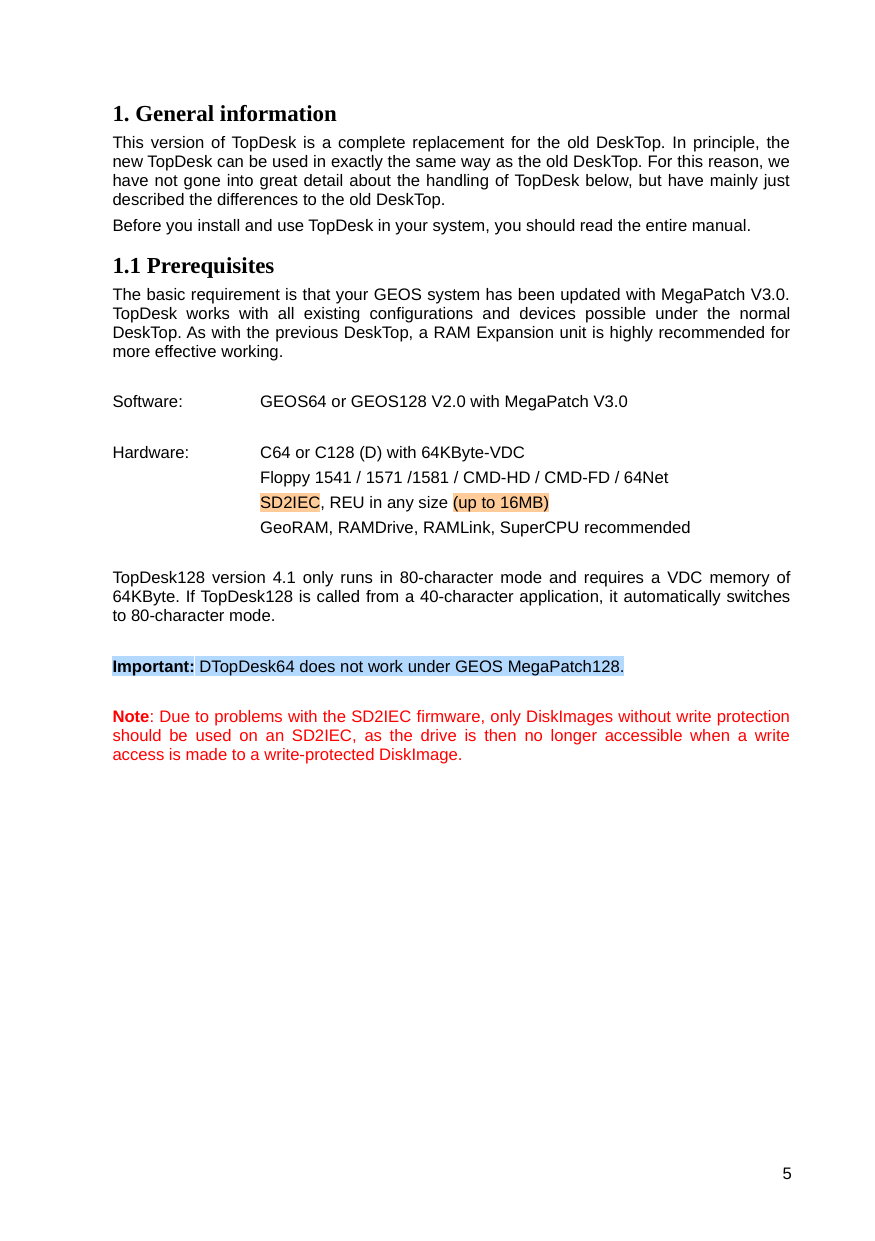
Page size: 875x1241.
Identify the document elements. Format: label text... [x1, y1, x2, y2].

text Note: Due to problems with the SD2IEC firmware, only DiskImages without write protection should be used on an SD2IEC, as the drive is then no longer accessible when a write access is made to a write-protected DiskImage. [112, 707, 791, 764]
text Software: GEOS64 or GEOS128 V2.0 with MegaPatch V3.0 [112, 392, 791, 411]
text Important: DTopDesk64 does not work under GEOS MegaPatch128. [624, 656, 791, 676]
text Before you install and use TopDesk in your system, you should read the entire manual. [112, 215, 791, 234]
text SD2IEC, REU in any size (up to 16MB) [112, 493, 260, 512]
text SD2IEC, REU in any size (up to 16MB) [549, 493, 791, 512]
text This version of TopDesk is a complete replacement for the old DeskTop. In principle, the new TopDesk can be used in exactly the same way as the old DeskTop. For this reason, we have not gone into great detail about the handling of TopDesk below, but have mainly just described the differences to the old DeskTop. [112, 133, 791, 209]
text GeoRAM, RAMDrive, RAMLink, SuperCPU recommended [112, 518, 791, 537]
text Hardware: C64 or C128 (D) with 64KByte-VDC [112, 442, 791, 462]
subtitle 1.1 Prerequisites [112, 252, 791, 278]
subtitle 1. General information [112, 100, 791, 127]
text SD2IEC, REU in any size (up to 16MB) [320, 493, 453, 512]
text The basic requirement is that your GEOS system has been updated with MegaPatch V3.0. TopDesk works with all existing configurations and devices possible under the normal DeskTop. As with the previous DeskTop, a RAM Expansion unit is highly recommended for more effective working. [112, 284, 791, 361]
text TopDesk128 version 4.1 only runs in 80-character mode and requires a VDC memory of 64KByte. If TopDesk128 is called from a 40-character application, it automatically switches to 80-character mode. [112, 568, 791, 625]
text Floppy 1541 / 1571 /1581 / CMD-HD / CMD-FD / 64Net [112, 467, 791, 487]
